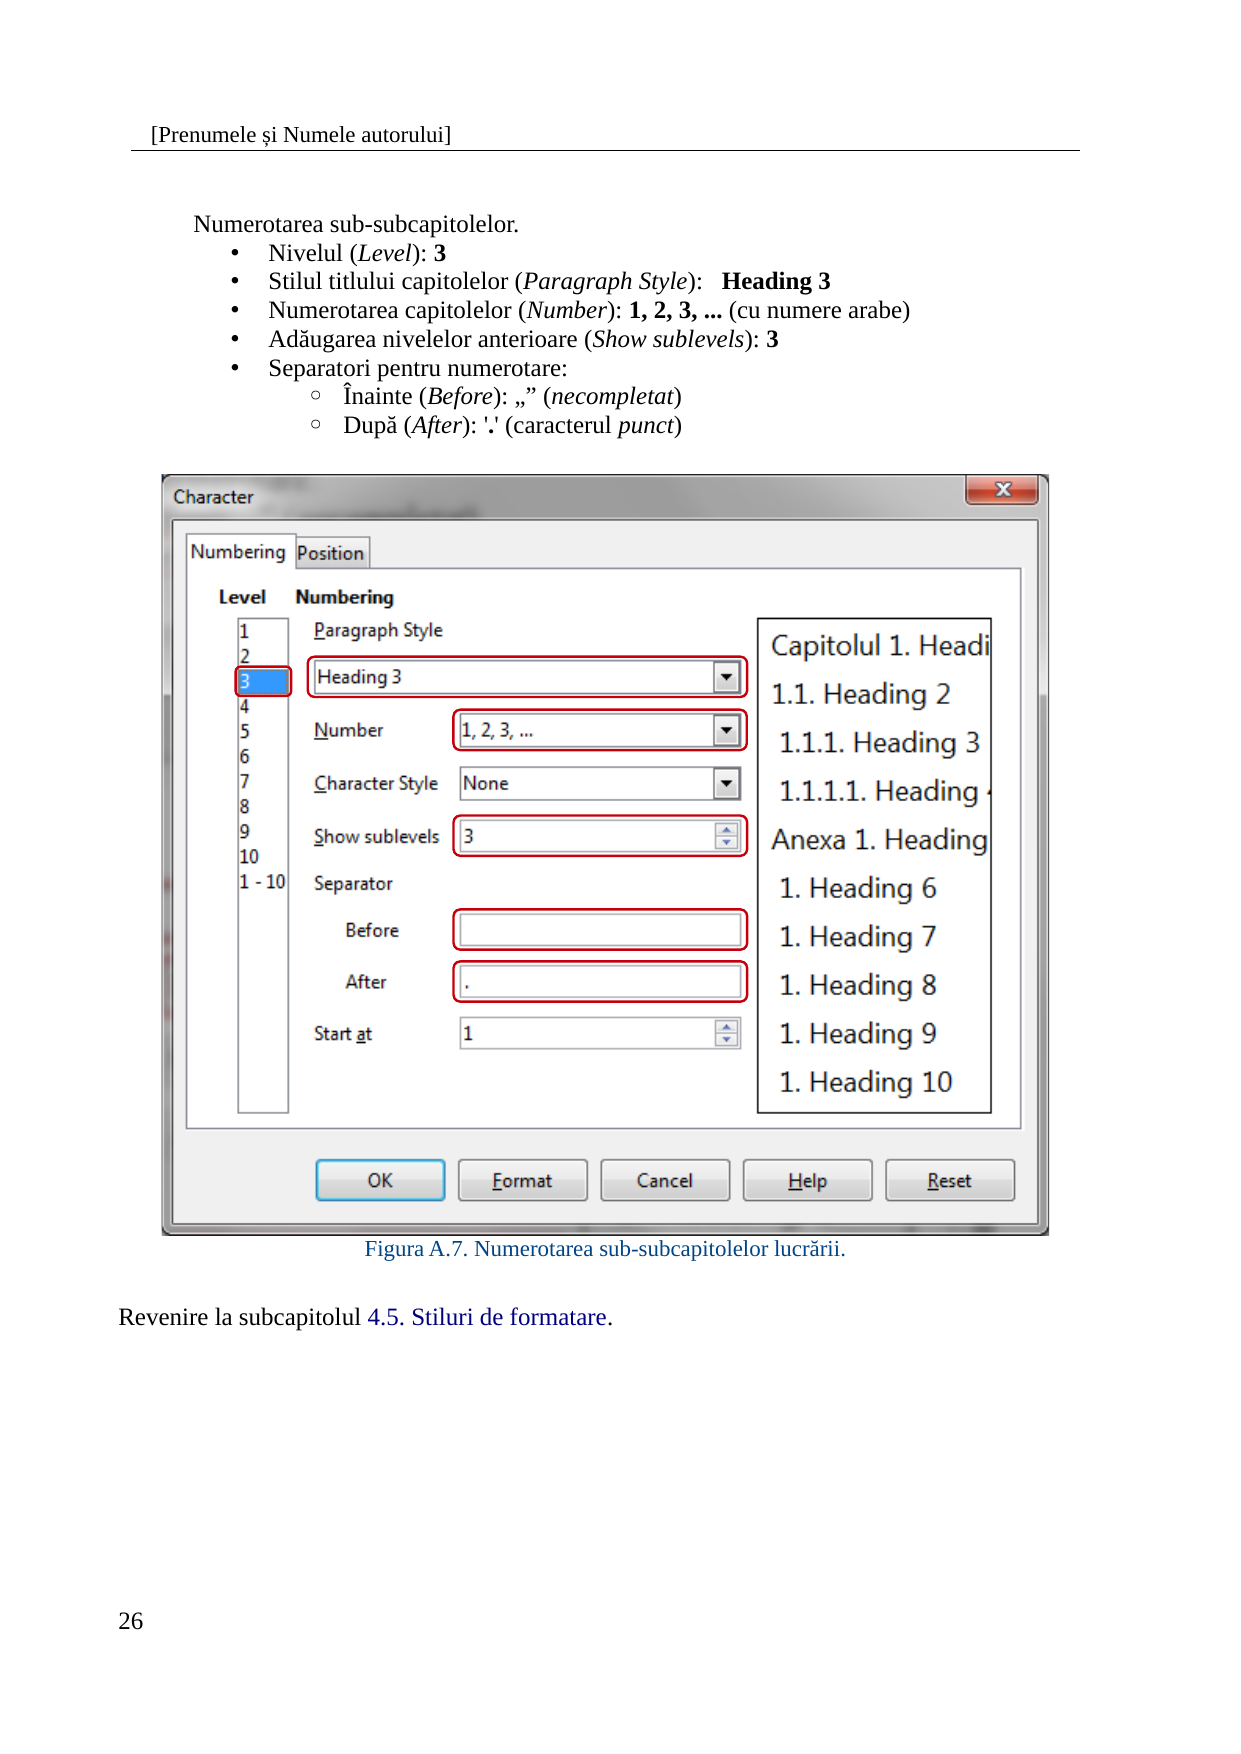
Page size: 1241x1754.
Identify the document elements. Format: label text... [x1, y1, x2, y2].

list Numerotarea capitolelor (Number): 1, 2, 3, ... (cu numere arabe) [231, 295, 1093, 324]
text Numerotarea sub-subcapitolelor. [118, 209, 1093, 238]
text Figura A.7. Numerotarea sub-subcapitolelor lucrării. [118, 479, 1092, 1261]
list Stilul titlului capitolelor (Paragraph Style): Heading 3 [231, 266, 1093, 295]
list Nivelul (Level): 3 [231, 238, 1093, 266]
list Înainte (Before): „” (necompletat) [306, 381, 1093, 410]
list Adăugarea nivelelor anterioare (Show sublevels): 3 [231, 324, 1093, 353]
list Separatori pentru numerotare: [231, 353, 1093, 381]
picture [161, 474, 1050, 1236]
text Revenire la subcapitolul 4.5. Stiluri de formatare. [118, 1302, 1093, 1331]
list După (After): '.' (caracterul punct) [306, 410, 1093, 439]
